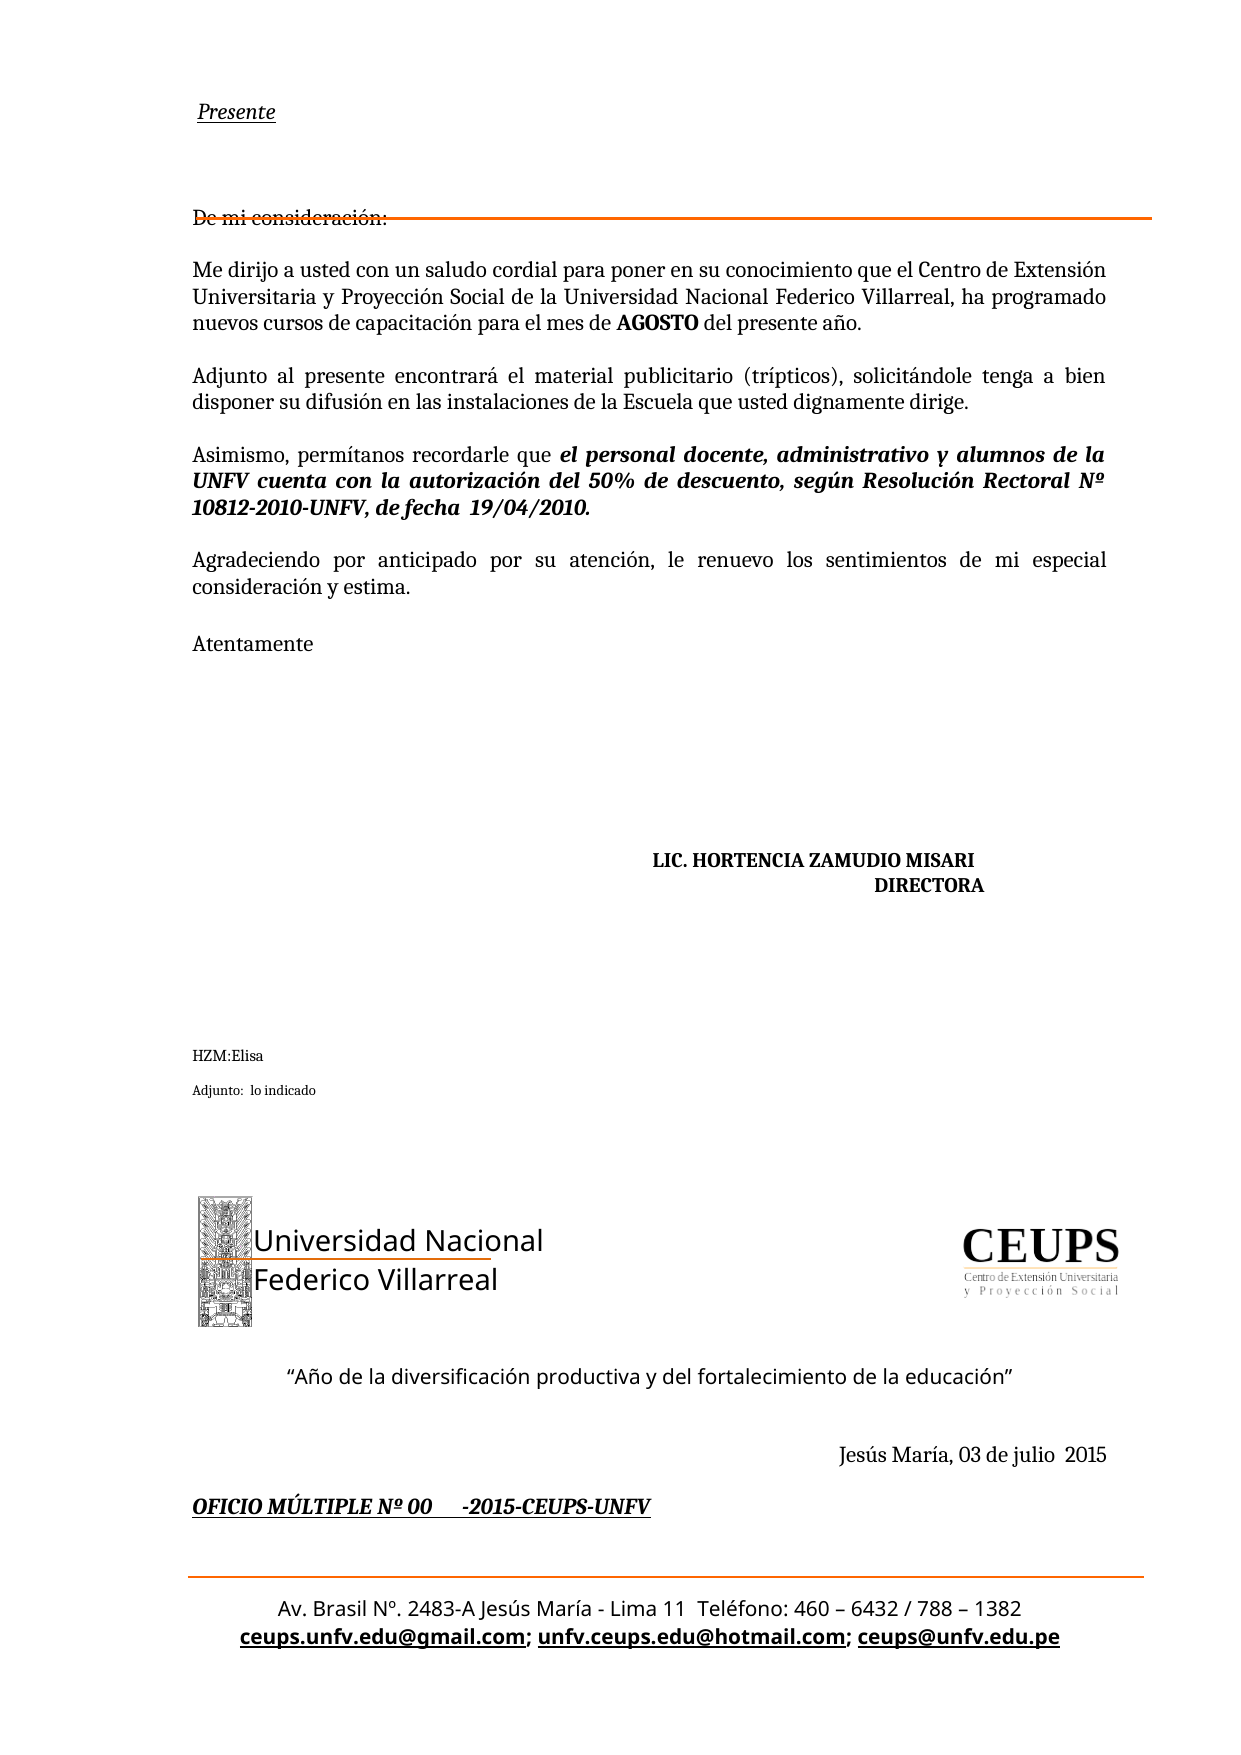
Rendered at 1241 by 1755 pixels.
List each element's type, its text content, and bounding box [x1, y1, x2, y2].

text Agradeciendo por anticipado por su atención, le renuevo los sentimientos de mi especial consideración y estima. [192, 547, 1107, 600]
text De mi consideración: [192, 204, 1107, 231]
text Adjunto: lo indicado [192, 1082, 1107, 1099]
text Asimismo, permítanos recordarle que el personal docente, administrativo y alumnos de la UNFV cuenta con la autorización del 50% de descuento, según Resolución Rectoral Nº 10812-2010-UNFV, de fecha 19/04/2010. [192, 442, 1107, 521]
text DIRECTORA [192, 873, 1107, 897]
text LIC. HORTENCIA ZAMUDIO MISARI [192, 845, 1107, 873]
text Me dirijo a usted con un saludo cordial para poner en su conocimiento que el Centro de Extensión Universitaria y Proyección Social de la Universidad Nacional Federico Villarreal, ha programado nuevos cursos de capacitación para el mes de AGOSTO del presente año. [192, 257, 1107, 336]
subtitle Universidad Nacional [253, 1220, 1107, 1259]
text Federico Villarreal [253, 1259, 1107, 1299]
text Atentamente [192, 631, 1107, 657]
text HZM:Elisa [192, 1046, 1107, 1065]
text Jesús María, 03 de julio 2015 [192, 1441, 1107, 1468]
text “Año de la diversificación productiva y del fortalecimiento de la educación” [192, 1362, 1107, 1390]
text Adjunto al presente encontrará el material publicitario (trípticos), solicitándole tenga a bien disponer su difusión en las instalaciones de la Escuela que usted dignamente dirige. [192, 363, 1107, 415]
text OFICIO MÚLTIPLE Nº 00 -2015-CEUPS-UNFV [192, 1494, 1107, 1520]
text Presente [192, 99, 1107, 125]
